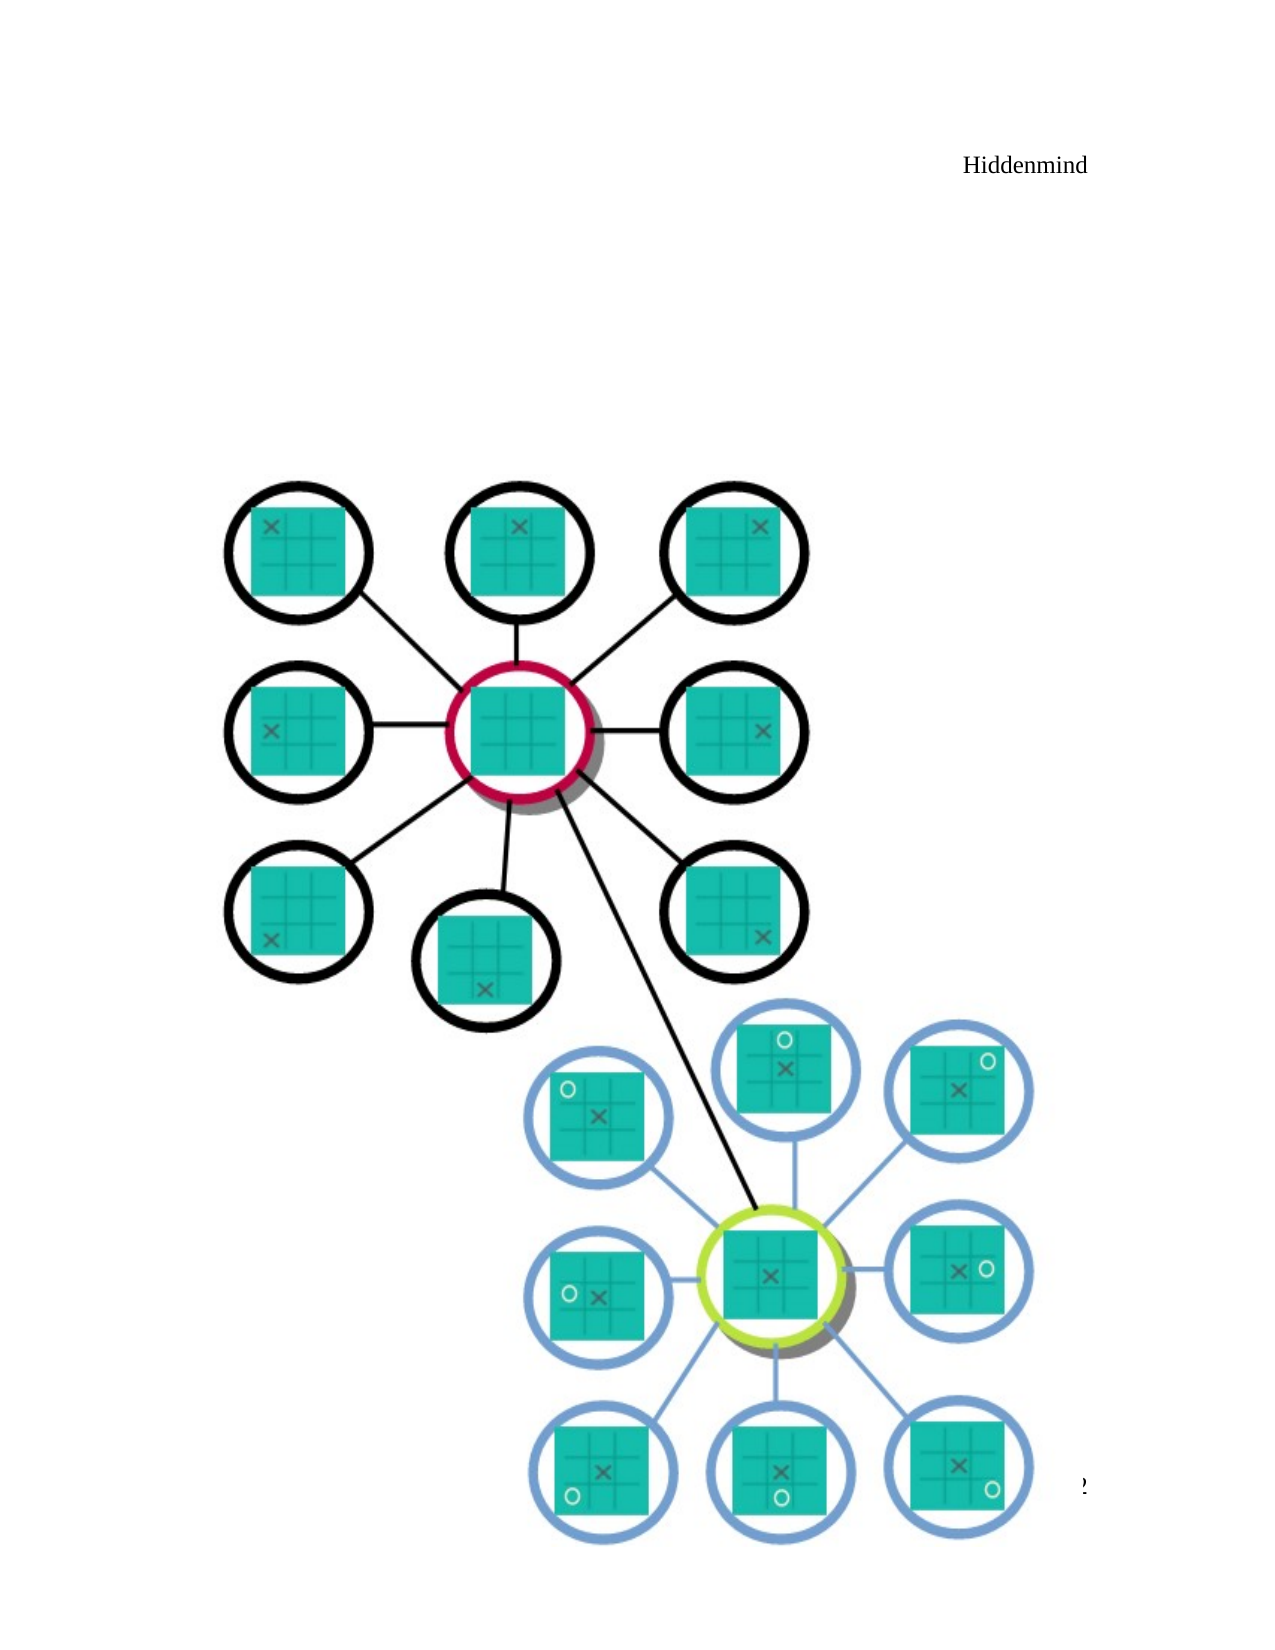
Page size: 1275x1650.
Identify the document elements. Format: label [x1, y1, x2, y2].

picture [193, 474, 1084, 1547]
